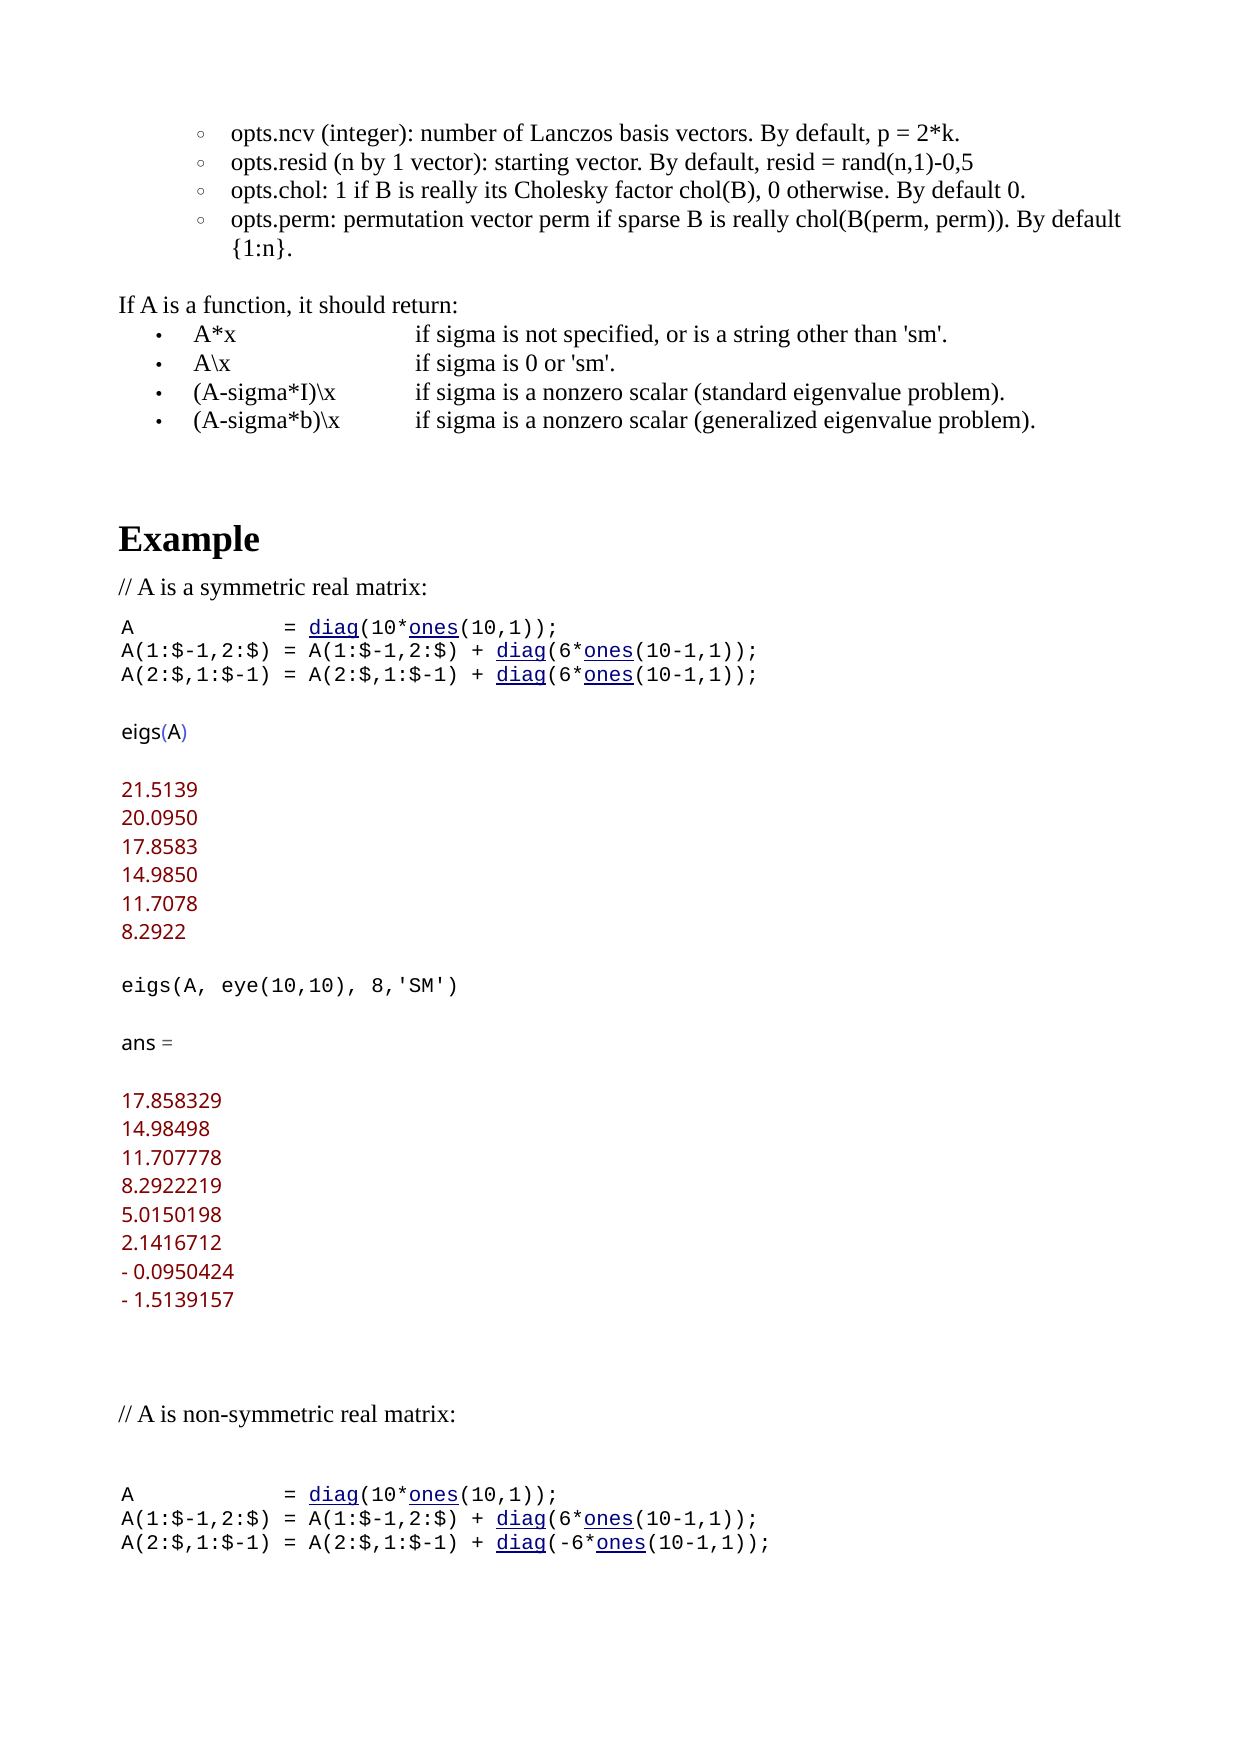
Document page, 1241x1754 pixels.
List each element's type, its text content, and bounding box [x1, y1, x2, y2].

subtitle Example [118, 517, 1122, 560]
text // A is non-symmetric real matrix: [118, 1399, 1122, 1428]
list opts.resid (n by 1 vector): starting vector. By default, resid = rand(n,1)-0,5 [193, 147, 1122, 176]
table_header A = diag(10*ones(10,1)); A(1:$-1,2:$) = A(1:$-1,2:$) + diag(6*ones(10-1,1)); A(2:$,1:$-1) = A(2:$,1:$-1) + diag(-6*ones(10-1,1)); [118, 1482, 1122, 1588]
list (A-sigma*b)\x if sigma is a nonzero scalar (generalized eigenvalue problem). [156, 406, 1122, 434]
list A*x if sigma is not specified, or is a string other than 'sm'. [156, 319, 1122, 348]
text // A is a symmetric real matrix: [118, 572, 1122, 601]
list (A-sigma*I)\x if sigma is a nonzero scalar (standard eigenvalue problem). [156, 377, 1122, 406]
list opts.ncv (integer): number of Lanczos basis vectors. By default, p = 2*k. [193, 118, 1122, 147]
list opts.perm: permutation vector perm if sparse B is really chol(B(perm, perm)). By default {1:n}. [193, 204, 1122, 262]
list A\x if sigma is 0 or 'sm'. [156, 348, 1122, 377]
text If A is a function, it should return: [118, 291, 1122, 319]
list opts.chol: 1 if B is really its Cholesky factor chol(B), 0 otherwise. By default 0. [193, 176, 1122, 204]
table_header A = diag(10*ones(10,1)); A(1:$-1,2:$) = A(1:$-1,2:$) + diag(6*ones(10-1,1)); A(2:$,1:$-1) = A(2:$,1:$-1) + diag(6*ones(10-1,1)); eigs(A) 21.5139 20.0950 17.8583 14.9850 11.7078 8.2922 eigs(A, eye(10,10), 8,'SM') ans = 17.858329 14.98498 11.707778 8.2922219 5.0150198 2.1416712 - 0.0950424 - 1.5139157 [118, 614, 1122, 1317]
